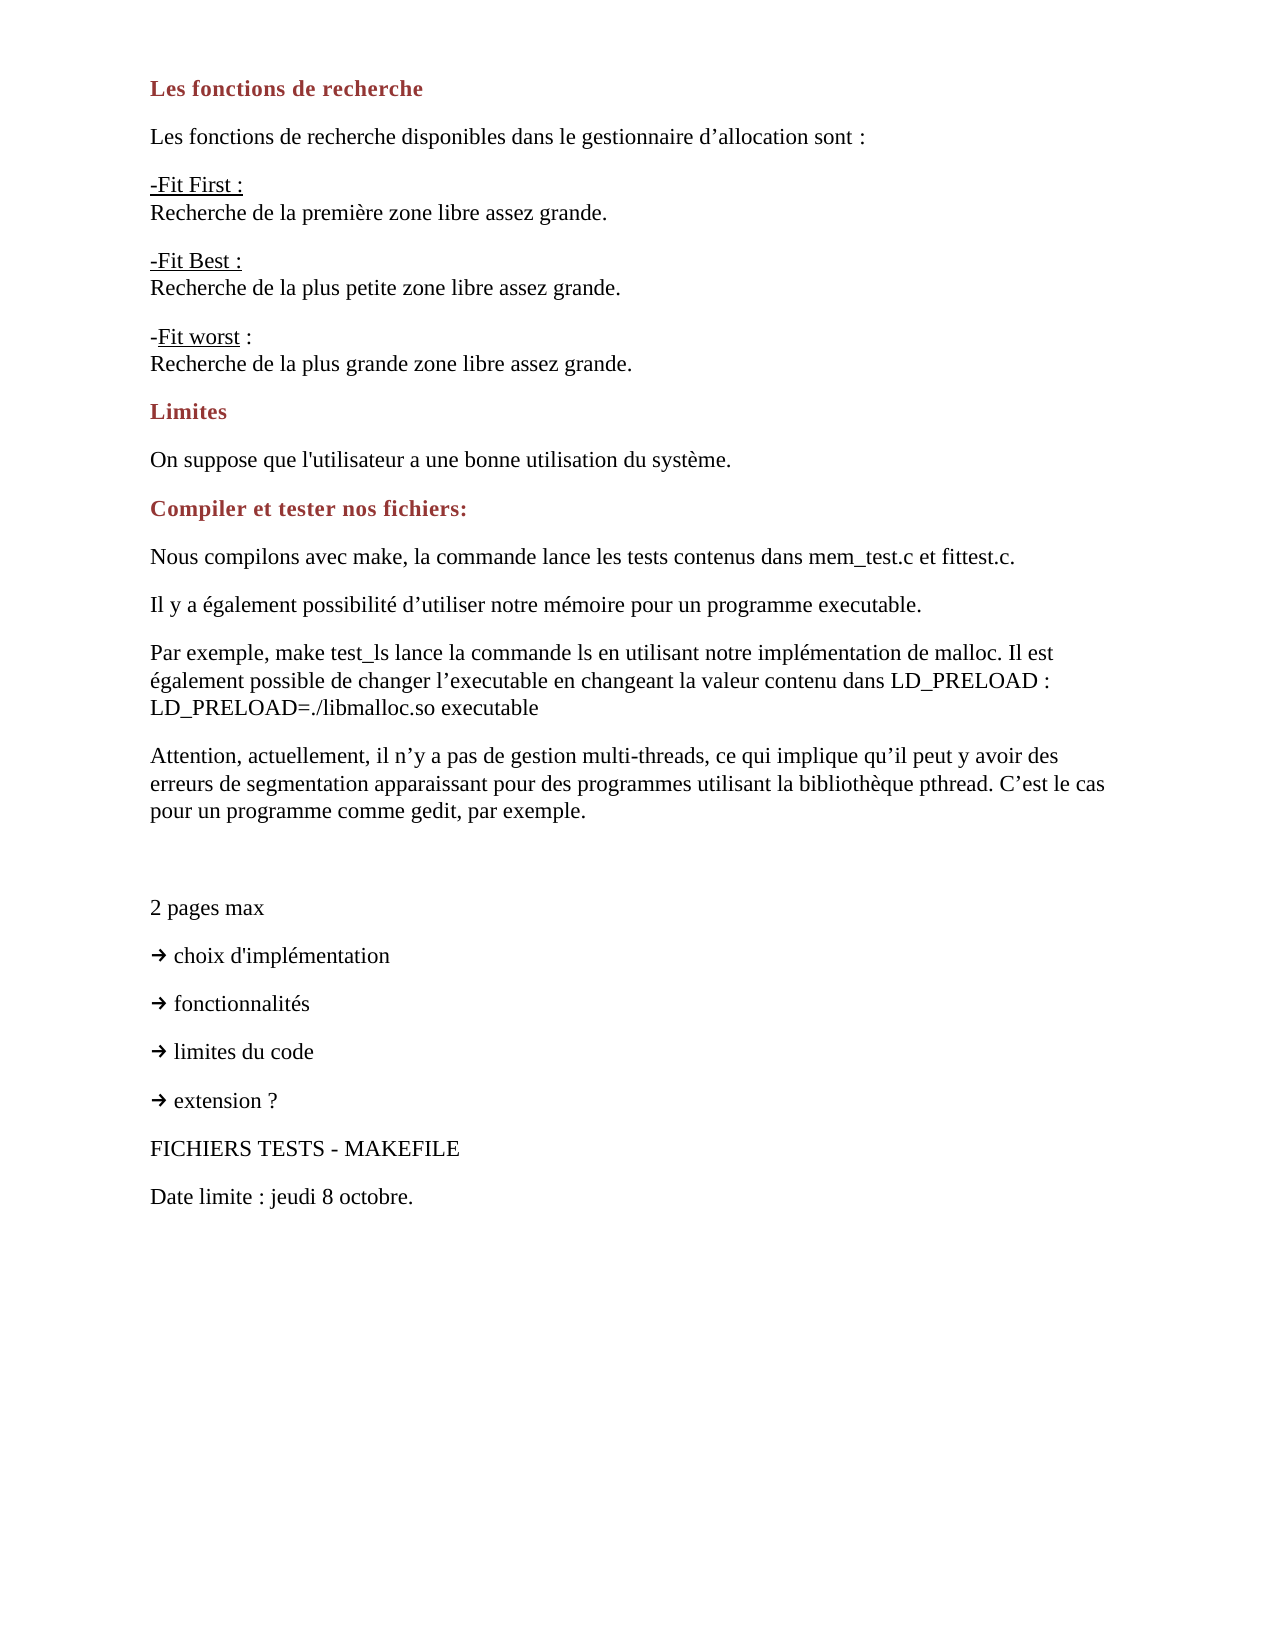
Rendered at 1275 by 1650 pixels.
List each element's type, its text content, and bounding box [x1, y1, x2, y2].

text Compiler et tester nos fichiers: [150, 495, 1125, 521]
text Recherche de la plus petite zone libre assez grande. [150, 274, 1125, 301]
text 2 pages max [150, 894, 1125, 920]
text → extension ? [150, 1087, 1125, 1113]
text Attention, actuellement, il n’y a pas de gestion multi-threads, ce qui implique qu’il peut y avoir des erreurs de segmentation apparaissant pour des programmes utilisant la bibliothèque pthread. C’est le cas pour un programme comme gedit, par exemple. [150, 742, 1125, 824]
text Date limite : jeudi 8 octobre. [150, 1183, 1125, 1209]
text Il y a également possibilité d’utiliser notre mémoire pour un programme executable. [150, 591, 1125, 618]
text FICHIERS TESTS - MAKEFILE [150, 1135, 1125, 1161]
text -Fit worst : [150, 323, 1125, 349]
text → fonctionnalités [150, 990, 1125, 1017]
text Les fonctions de recherche disponibles dans le gestionnaire d’allocation sont : [150, 123, 1125, 149]
text → limites du code [150, 1038, 1125, 1065]
text Recherche de la plus grande zone libre assez grande. [150, 350, 1125, 376]
text Par exemple, make test_ls lance la commande ls en utilisant notre implémentation de malloc. Il est également possible de changer l’executable en changeant la valeur contenu dans LD_PRELOAD : LD_PRELOAD=./libmalloc.so executable [150, 639, 1125, 721]
text Nous compilons avec make, la commande lance les tests contenus dans mem_test.c et fittest.c. [150, 543, 1125, 569]
text On suppose que l'utilisateur a une bonne utilisation du système. [150, 447, 1125, 473]
text -Fit Best : [150, 247, 1125, 273]
text → choix d'implémentation [150, 942, 1125, 968]
text -Fit First : [150, 171, 1125, 198]
text Recherche de la première zone libre assez grande. [150, 199, 1125, 225]
text Les fonctions de recherche [150, 75, 1125, 101]
text Limites [150, 398, 1125, 425]
